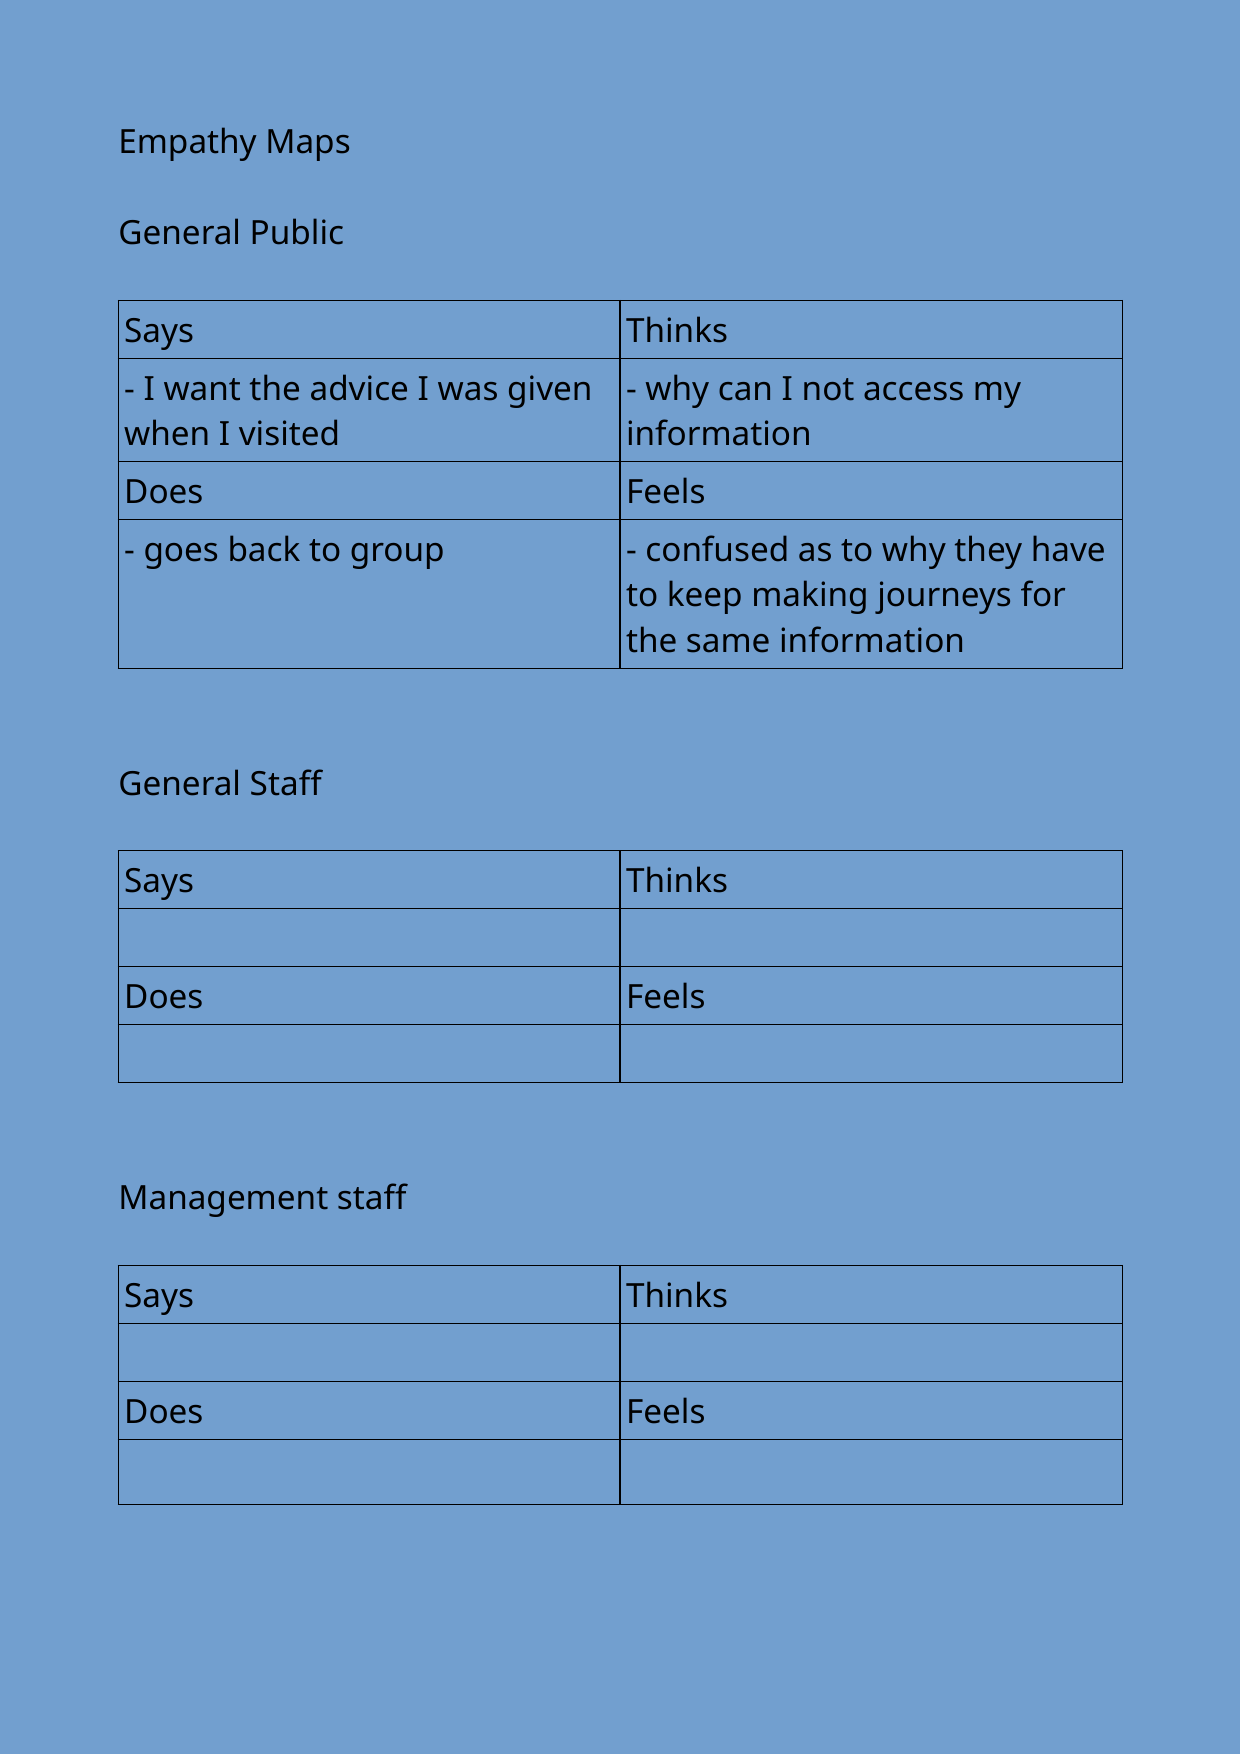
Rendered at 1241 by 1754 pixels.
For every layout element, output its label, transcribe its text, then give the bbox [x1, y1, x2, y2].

table_cell - why can I not access my information [621, 359, 1122, 461]
table_cell Does [119, 967, 619, 1024]
table_cell [119, 1440, 619, 1504]
table_cell [119, 1324, 619, 1381]
table_cell [621, 1324, 1122, 1381]
table_cell [621, 1440, 1122, 1504]
table_cell Does [119, 462, 619, 519]
table_header Says [119, 301, 619, 358]
table_cell [621, 909, 1122, 966]
table_cell [621, 1025, 1122, 1082]
table_header Thinks [621, 301, 1122, 358]
table_header Thinks [621, 1266, 1122, 1323]
text Empathy Maps [118, 118, 1122, 163]
table_cell - confused as to why they have to keep making journeys for the same information [621, 520, 1122, 668]
text General Staff [118, 759, 1122, 805]
table_cell [119, 1025, 619, 1082]
table_header Says [119, 1266, 619, 1323]
table_cell - goes back to group [119, 520, 619, 668]
table_cell Feels [621, 1382, 1122, 1438]
table_cell - I want the advice I was given when I visited [119, 359, 619, 461]
table_cell [119, 909, 619, 966]
table_cell Does [119, 1382, 619, 1438]
table_header Thinks [621, 851, 1122, 908]
text Management staff [118, 1174, 1122, 1219]
table_cell Feels [621, 462, 1122, 519]
text General Public [118, 209, 1122, 254]
table_header Says [119, 851, 619, 908]
table_cell Feels [621, 967, 1122, 1024]
